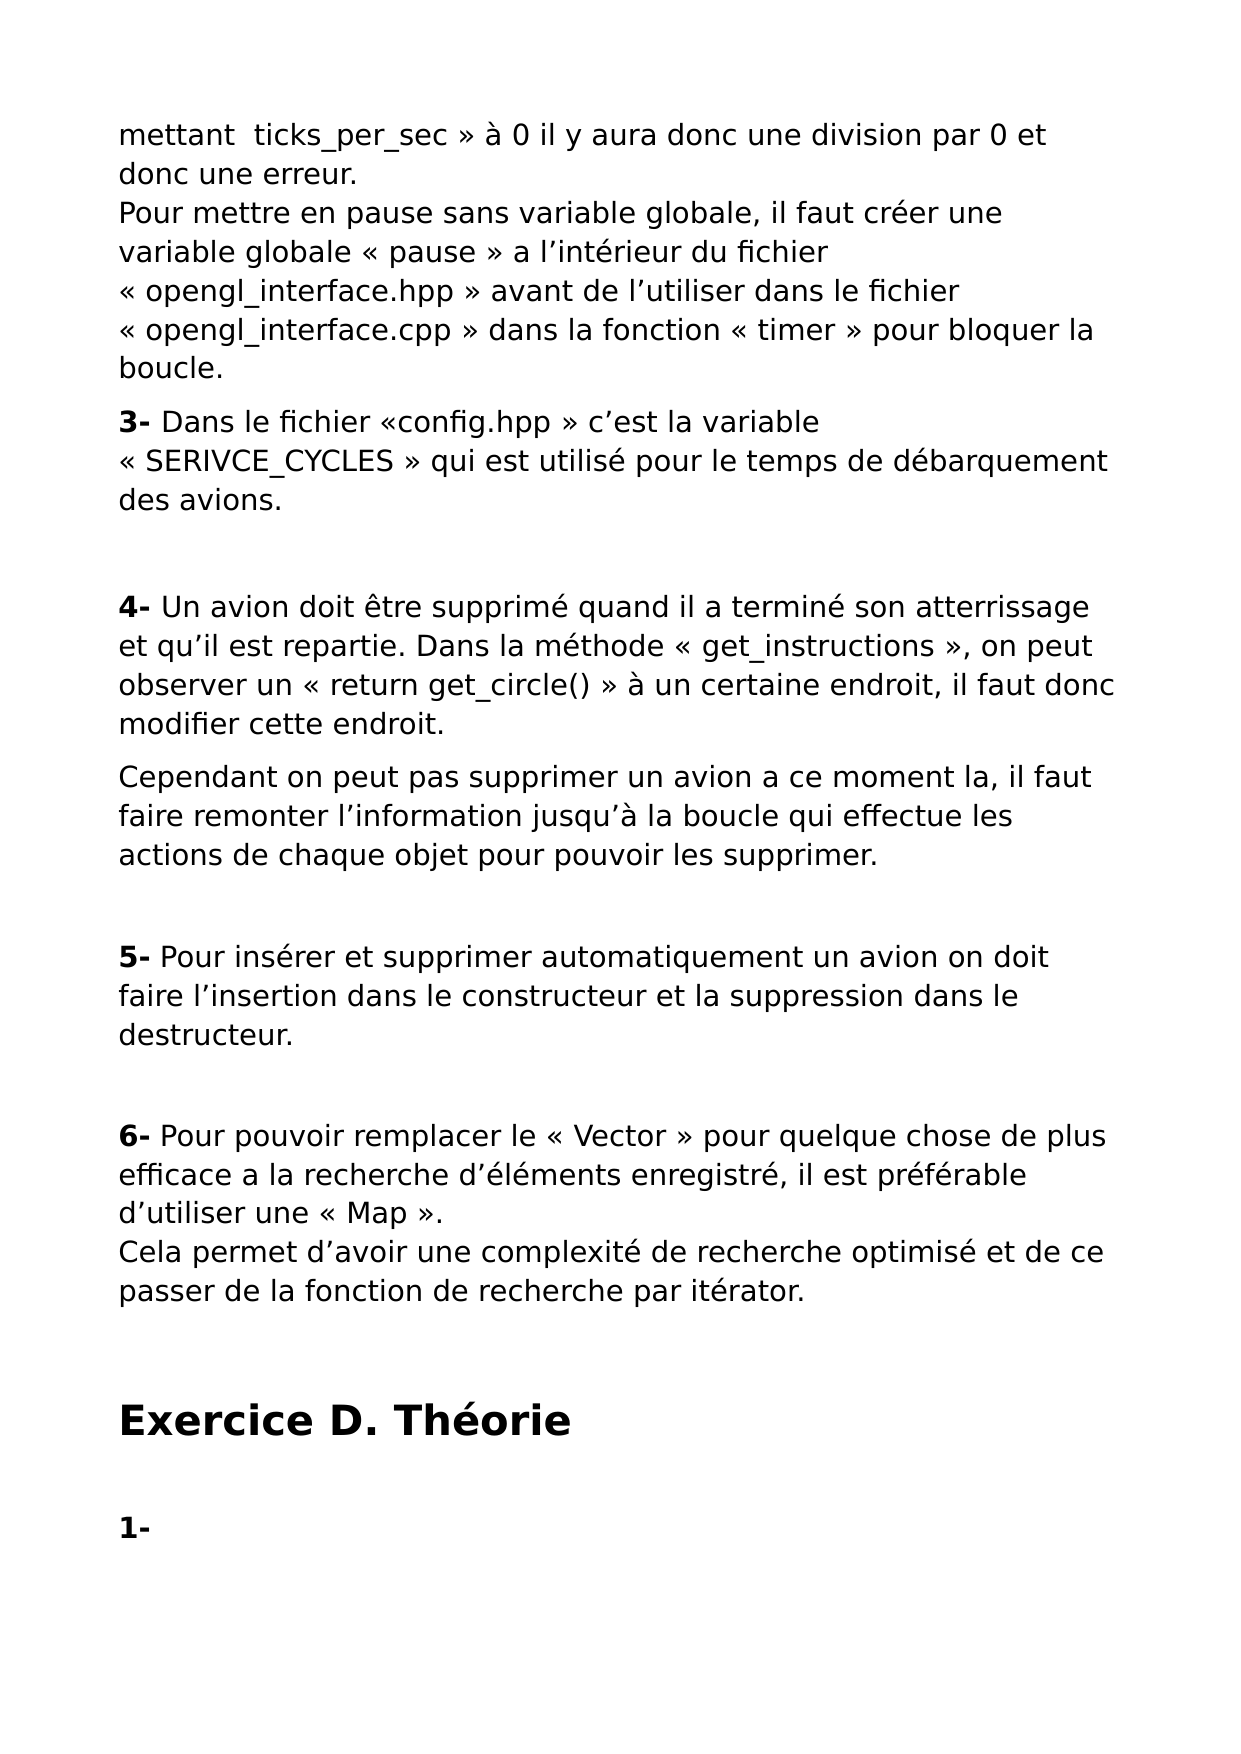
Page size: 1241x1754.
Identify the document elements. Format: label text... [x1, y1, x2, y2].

text 3- Dans le fichier «config.hpp » c’est la variable « SERIVCE_CYCLES » qui est utilisé pour le temps de débarquement des avions. [118, 405, 1122, 517]
text 1- [118, 1511, 1122, 1545]
subtitle Exercice D. Théorie [118, 1397, 1122, 1445]
text 4- Un avion doit être supprimé quand il a terminé son atterrissage et qu’il est repartie. Dans la méthode « get_instructions », on peut observer un « return get_circle() » à un certaine endroit, il faut donc modifier cette endroit. [118, 590, 1122, 741]
text mettant ticks_per_sec » à 0 il y aura donc une division par 0 et donc une erreur. Pour mettre en pause sans variable globale, il faut créer une variable globale « pause » a l’intérieur du fichier « opengl_interface.hpp » avant de l’utiliser dans le fichier « opengl_interface.cpp » dans la fonction « timer » pour bloquer la boucle. [118, 118, 1122, 386]
text Cependant on peut pas supprimer un avion a ce moment la, il faut faire remonter l’information jusqu’à la boucle qui effectue les actions de chaque objet pour pouvoir les supprimer. [118, 761, 1122, 873]
text 5- Pour insérer et supprimer automatiquement un avion on doit faire l’insertion dans le constructeur et la suppression dans le destructeur. [118, 940, 1122, 1052]
text 6- Pour pouvoir remplacer le « Vector » pour quelque chose de plus efficace a la recherche d’éléments enregistré, il est préférable d’utiliser une « Map ». Cela permet d’avoir une complexité de recherche optimisé et de ce passer de la fonction de recherche par itérator. [118, 1119, 1122, 1309]
